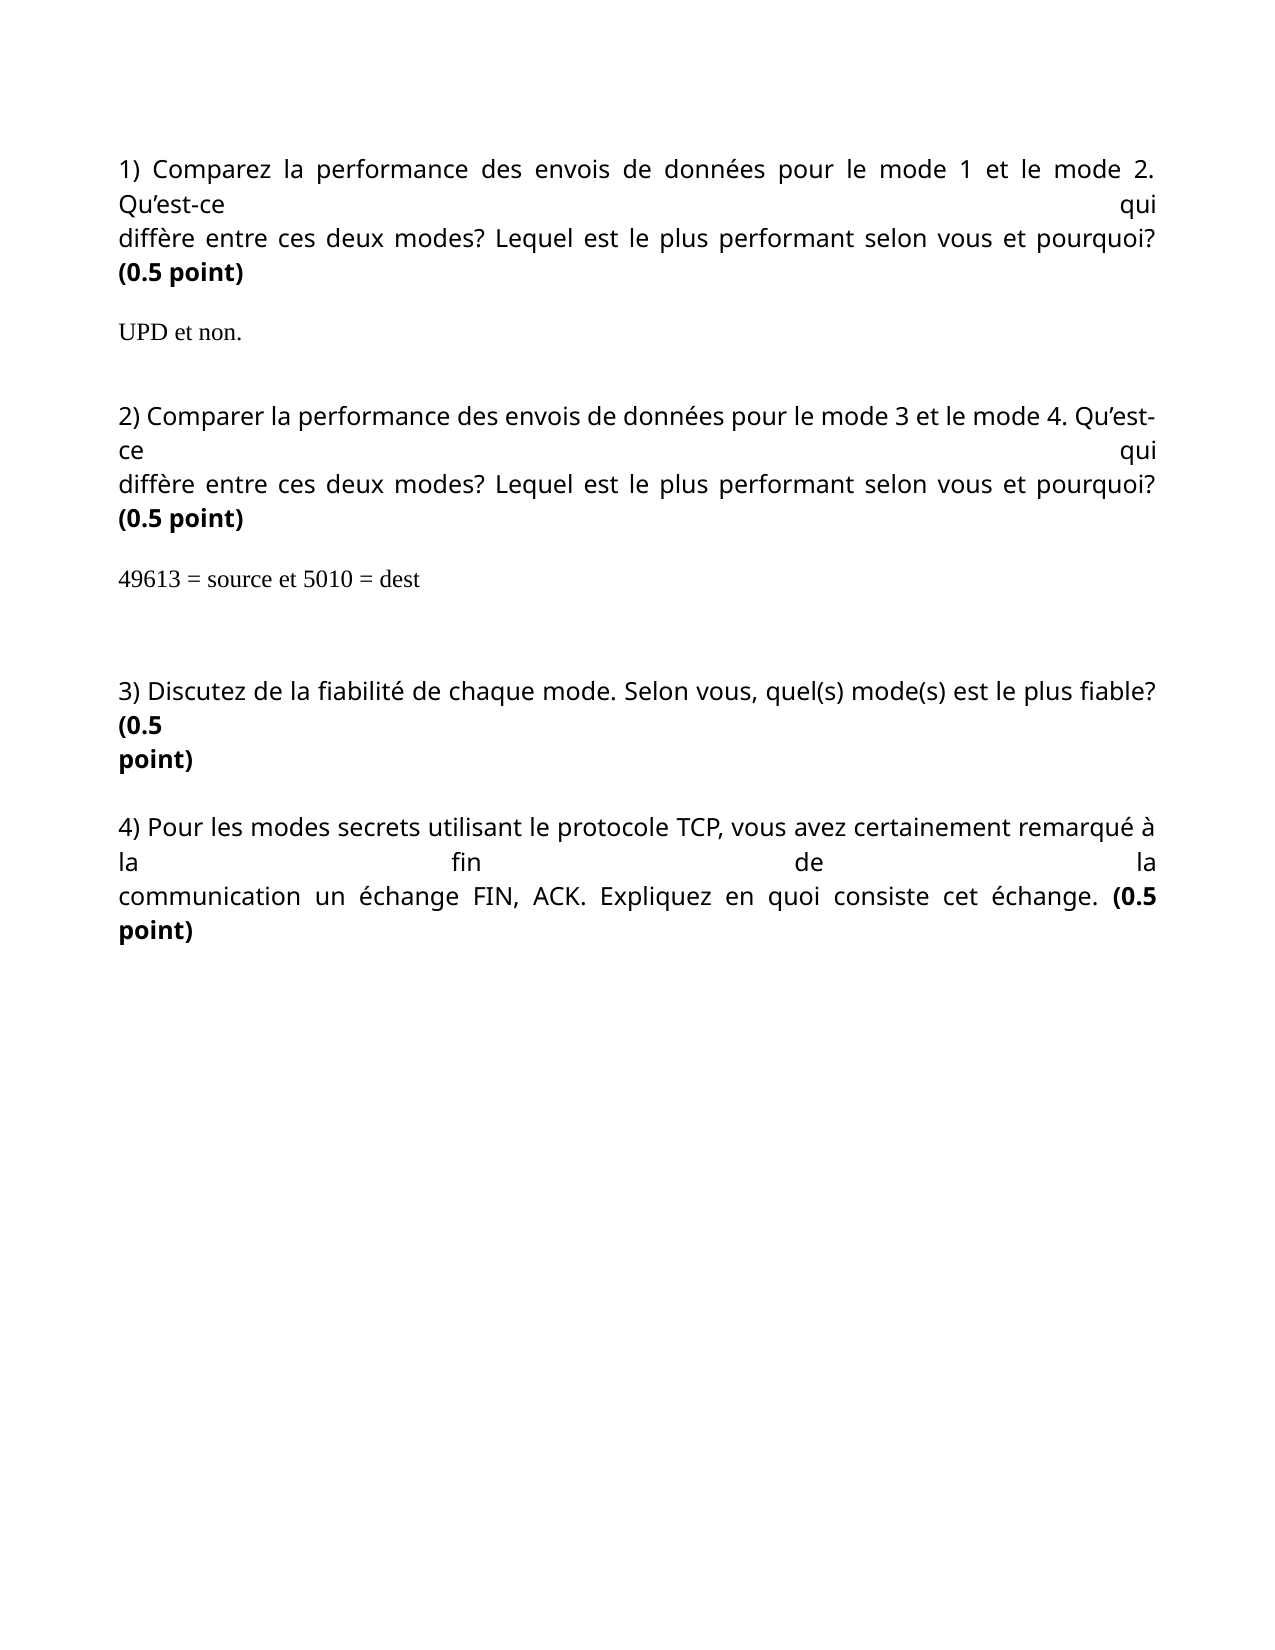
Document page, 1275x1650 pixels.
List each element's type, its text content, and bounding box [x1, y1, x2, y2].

text 2) Comparer la performance des envois de données pour le mode 3 et le mode 4. Qu’est-ce qui diffère entre ces deux modes? Lequel est le plus performant selon vous et pourquoi? (0.5 point) [118, 364, 1157, 535]
text 1) Comparez la performance des envois de données pour le mode 1 et le mode 2. Qu’est-ce qui diffère entre ces deux modes? Lequel est le plus performant selon vous et pourquoi? (0.5 point) [118, 118, 1157, 288]
text 3) Discutez de la fiabilité de chaque mode. Selon vous, quel(s) mode(s) est le plus fiable? (0.5 point) [118, 640, 1157, 776]
text 4) Pour les modes secrets utilisant le protocole TCP, vous avez certainement remarqué à la fin de la communication un échange FIN, ACK. Expliquez en quoi consiste cet échange. (0.5 point) [118, 776, 1157, 946]
text UPD et non. [118, 317, 1157, 346]
text 49613 = source et 5010 = dest [118, 564, 1157, 592]
